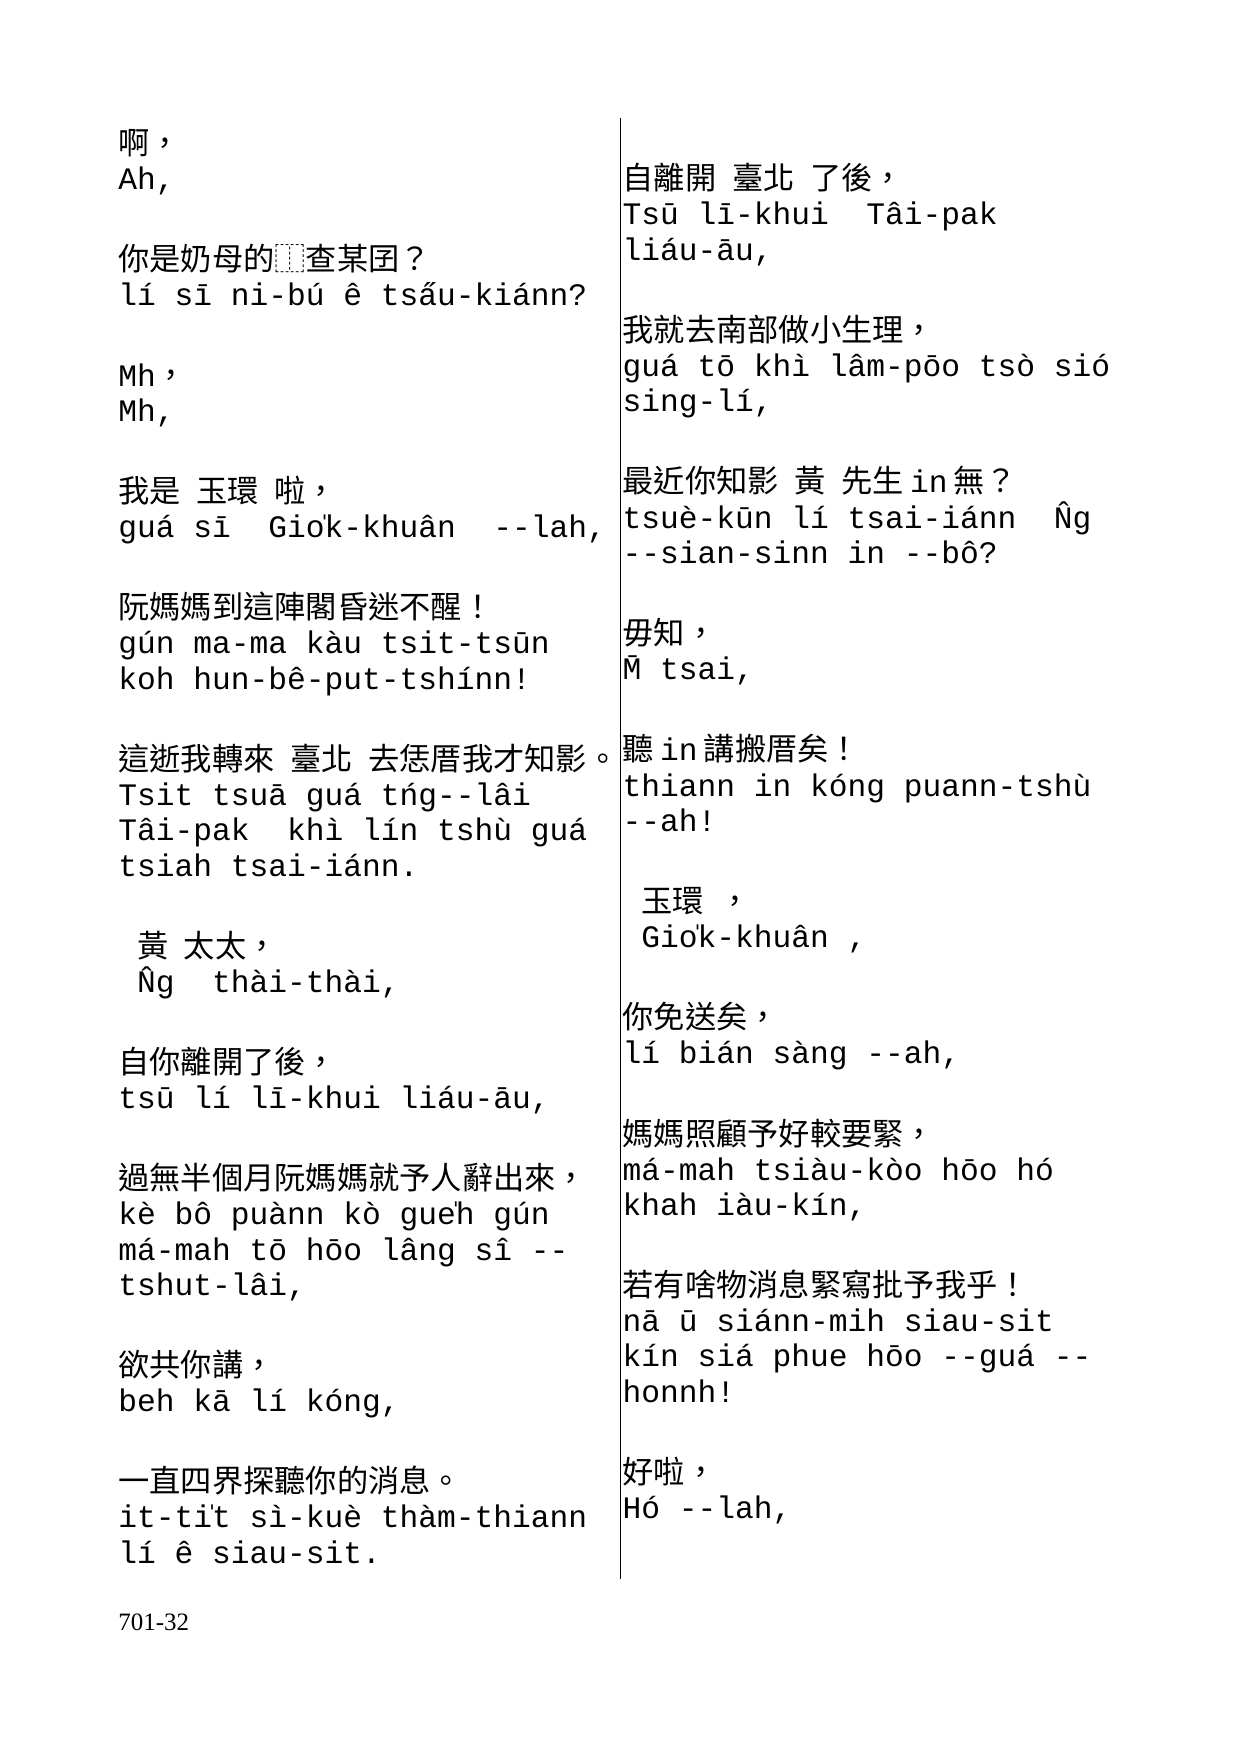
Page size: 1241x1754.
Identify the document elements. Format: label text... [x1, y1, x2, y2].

text 玉環 ， [622, 876, 1122, 922]
text M̄ tsai, [622, 653, 1122, 689]
text Gio̍k-khuân , [622, 922, 1122, 957]
text 我是 玉環 啦， [118, 467, 618, 512]
text gún ma-ma kàu tsit-tsūn koh hun-bê-put-tshínn! [118, 628, 618, 699]
text guá sī Gio̍k-khuân --lah, [118, 512, 618, 547]
text 最近你知影 黃 先生in無？ [622, 456, 1122, 502]
text tsuè-kūn lí tsai-iánn N̂g --sian-sinn in --bô? [622, 502, 1122, 573]
text 好啦， [622, 1447, 1122, 1492]
text 自你離開了後， [118, 1037, 618, 1083]
text lí bián sàng --ah, [622, 1038, 1122, 1073]
text Mh, [118, 396, 618, 431]
text thiann in kóng puann-tshù --ah! [622, 770, 1122, 841]
text 若有啥物消息緊寫批予我乎！ [622, 1260, 1122, 1305]
text 我就去南部做小生理， [622, 305, 1122, 350]
text Tsit tsuā guá tńg--lâi Tâi-pak khì lín tshù guá tsiah tsai-iánn. [118, 779, 618, 886]
text 你是奶母的⿰查某囝？ [118, 234, 618, 279]
text guá tō khì lâm-pōo tsò sió sing-lí, [622, 350, 1122, 421]
text it-ti̍t sì-kuè thàm-thiann lí ê siau-sit. [118, 1502, 618, 1572]
text tsū lí lī-khui liáu-āu, [118, 1083, 618, 1118]
text 啊， [118, 118, 618, 163]
text 這逝我轉來 臺北 去恁厝我才知影。 [118, 734, 618, 779]
text Tsū lī-khui Tâi-pak liáu-āu, [622, 199, 1122, 269]
text N̂g thài-thài, [118, 967, 618, 1002]
text 過無半個月阮媽媽就予人辭出來， [118, 1153, 618, 1199]
text má-mah tsiàu-kòo hōo hó khah iàu-kín, [622, 1154, 1122, 1225]
text kè bô puànn kò gue̍h gún má-mah tō hōo lâng sî --tshut-lâi, [118, 1199, 618, 1305]
text 一直四界探聽你的消息。 [118, 1456, 618, 1502]
text 你免送矣， [622, 993, 1122, 1038]
text Ah, [118, 163, 618, 199]
text nā ū siánn-mih siau-sit kín siá phue hōo --guá --honnh! [622, 1305, 1122, 1412]
text 阮媽媽到這陣閣昏迷不醒！ [118, 583, 618, 628]
text 毋知， [622, 608, 1122, 653]
text 自離開 臺北 了後， [622, 153, 1122, 199]
text 欲共你講， [118, 1340, 618, 1386]
text 聽in講搬厝矣！ [622, 724, 1122, 770]
text beh kā lí kóng, [118, 1386, 618, 1421]
text 媽媽照顧予好較要緊， [622, 1109, 1122, 1154]
text lí sī ni-bú ê tsa̋u-kiánn? [118, 279, 618, 315]
text Mh， [118, 350, 618, 396]
text Hó --lah, [622, 1492, 1122, 1528]
text 黃 太太， [118, 921, 618, 967]
